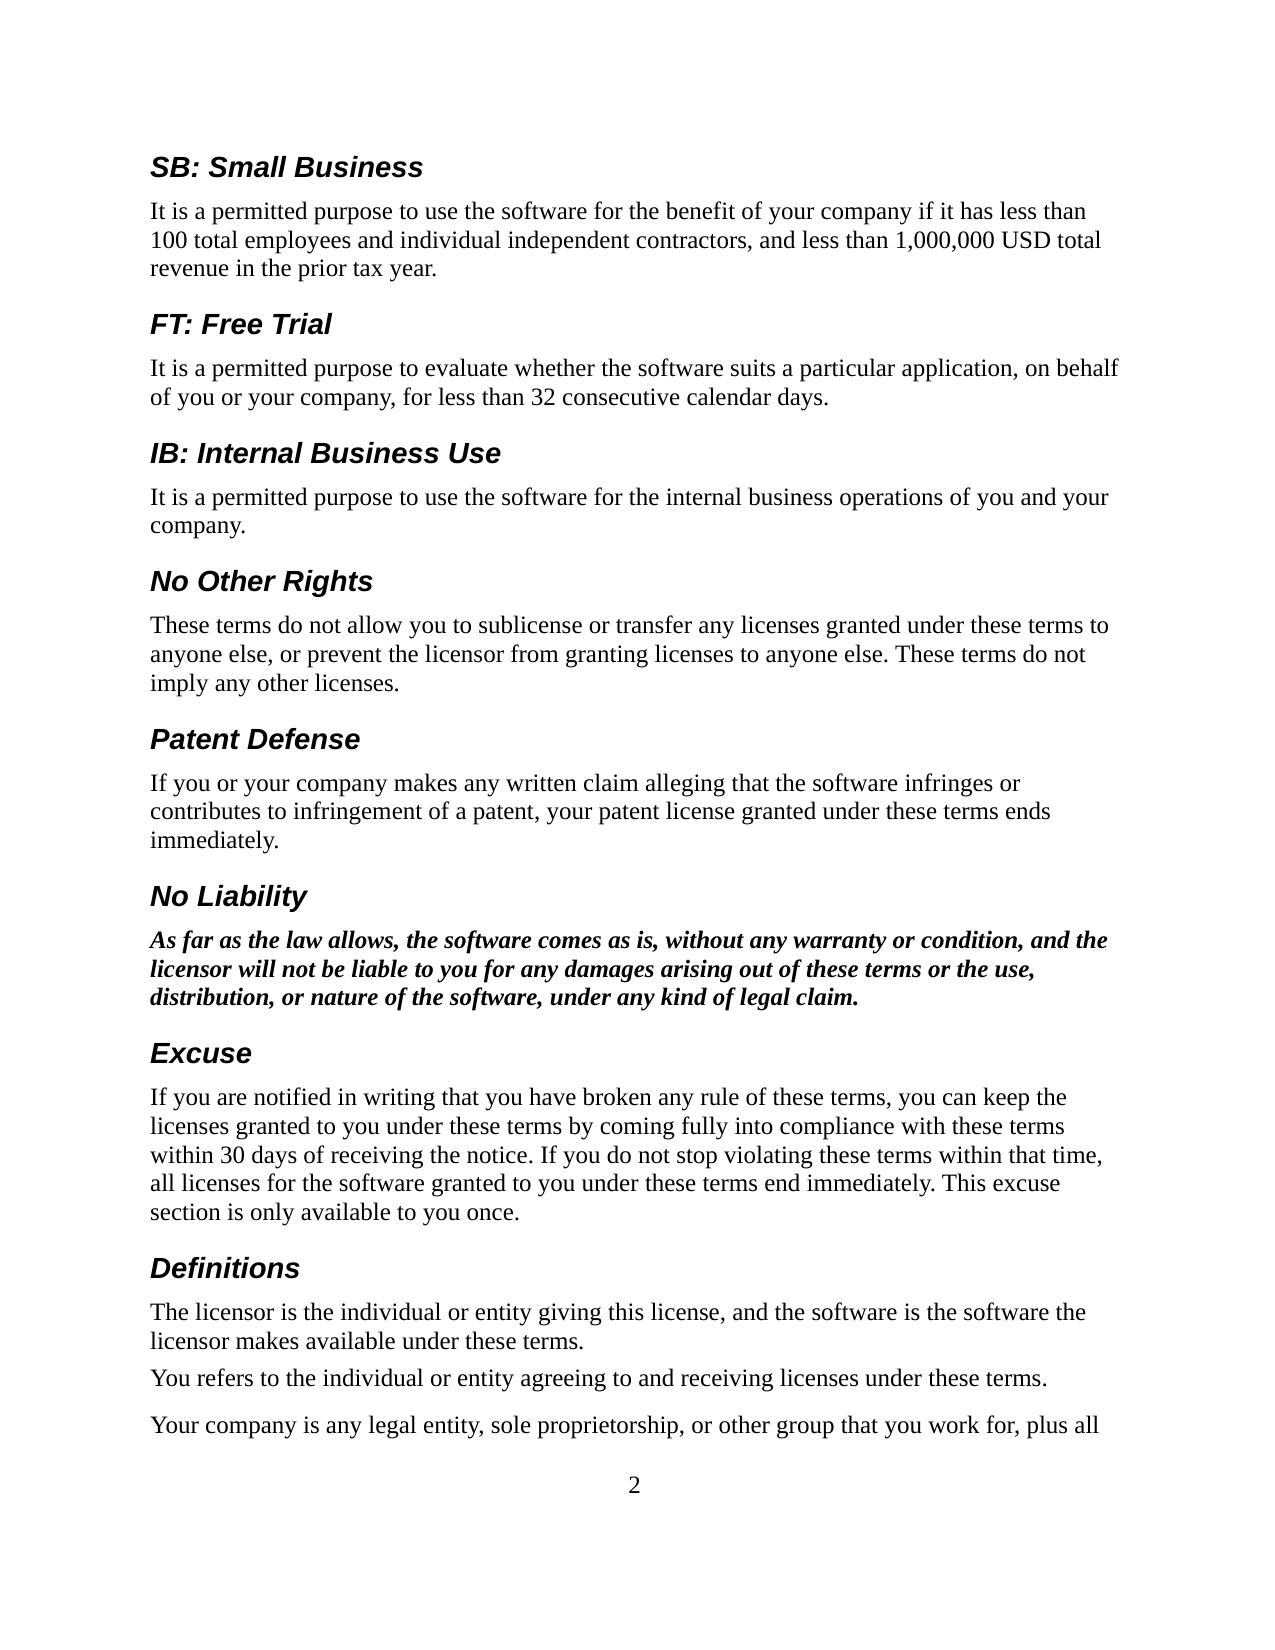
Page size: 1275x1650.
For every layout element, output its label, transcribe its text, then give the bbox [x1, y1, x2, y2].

subtitle No Liability [150, 879, 1125, 912]
subtitle Patent Defense [150, 722, 1125, 755]
text Your company is any legal entity, sole proprietorship, or other group that you work for, plus all [150, 1410, 1125, 1439]
text If you are notified in writing that you have broken any rule of these terms, you can keep the licenses granted to you under these terms by coming fully into compliance with these terms within 30 days of receiving the notice. If you do not stop violating these terms within that time, all licenses for the software granted to you under these terms end immediately. This excuse section is only available to you once. [150, 1082, 1125, 1226]
text As far as the law allows, the software comes as is, without any warranty or condition, and the licensor will not be liable to you for any damages arising out of these terms or the use, distribution, or nature of the software, under any kind of legal claim. [150, 925, 1125, 1011]
subtitle IB: Internal Business Use [150, 436, 1125, 469]
text It is a permitted purpose to use the software for the benefit of your company if it has less than 100 total employees and individual independent contractors, and less than 1,000,000 USD total revenue in the prior tax year. [150, 196, 1125, 282]
text It is a permitted purpose to use the software for the internal business operations of you and your company. [150, 482, 1125, 539]
text These terms do not allow you to sublicense or transfer any licenses granted under these terms to anyone else, or prevent the licensor from granting licenses to anyone else. These terms do not imply any other licenses. [150, 610, 1125, 697]
subtitle No Other Rights [150, 564, 1125, 598]
text You refers to the individual or entity agreeing to and receiving licenses under these terms. [150, 1363, 1125, 1392]
subtitle SB: Small Business [150, 150, 1125, 183]
subtitle Excuse [150, 1036, 1125, 1070]
subtitle Definitions [150, 1251, 1125, 1284]
text If you or your company makes any written claim alleging that the software infringes or contributes to infringement of a patent, your patent license granted under these terms ends immediately. [150, 768, 1125, 854]
subtitle FT: Free Trial [150, 307, 1125, 341]
text The licensor is the individual or entity giving this license, and the software is the software the licensor makes available under these terms. [150, 1297, 1125, 1354]
text It is a permitted purpose to evaluate whether the software suits a particular application, on behalf of you or your company, for less than 32 consecutive calendar days. [150, 353, 1125, 411]
